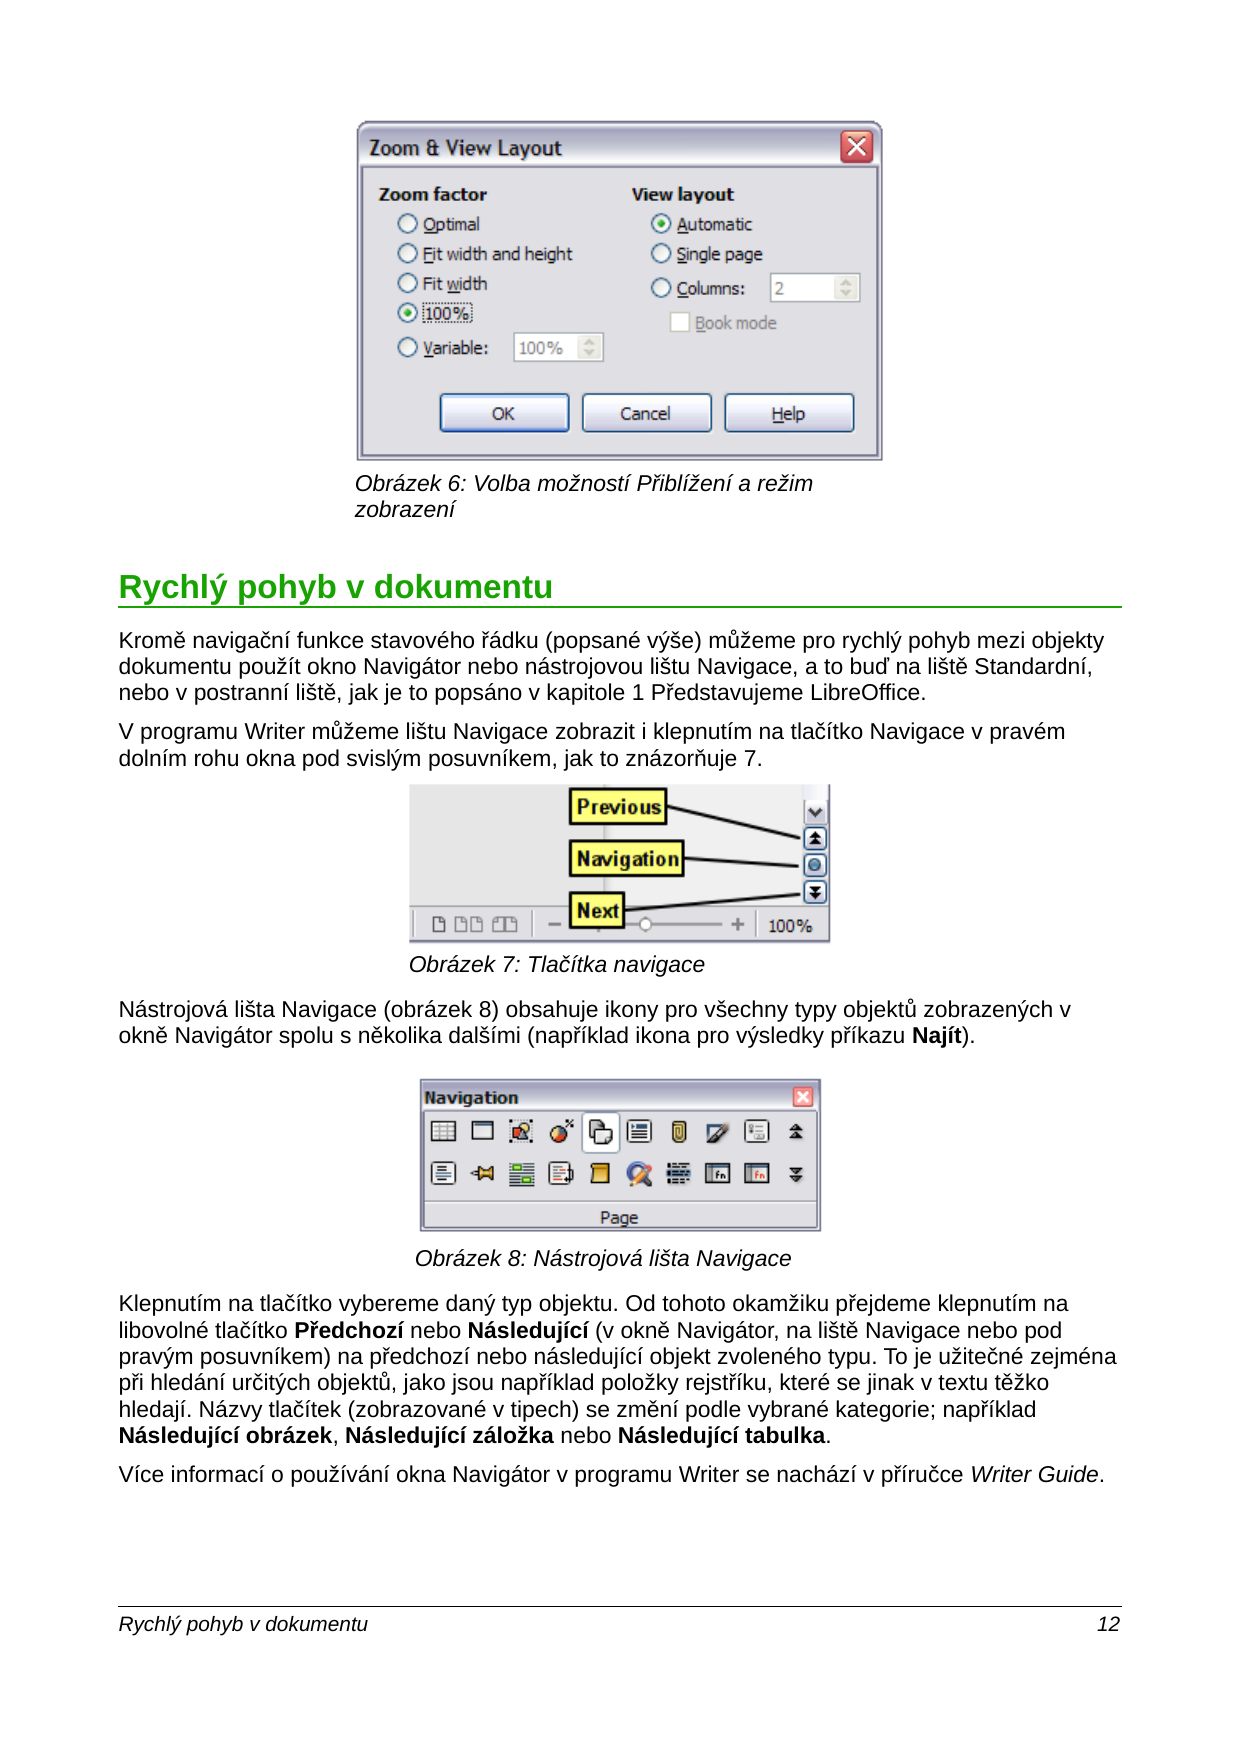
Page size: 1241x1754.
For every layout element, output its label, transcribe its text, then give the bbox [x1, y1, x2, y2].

text Obrázek 8 : Nástrojová lišta Navigace [414, 1244, 826, 1271]
picture [414, 1073, 826, 1238]
picture [354, 118, 886, 464]
text Kromě navigační funkce stavového řádku (popsané výše) můžeme pro rychlý pohyb mezi objekty dokumentu použít okno Navigátor nebo nástrojovou lištu Navigace, a to buď na liště Standardní, nebo v postranní liště, jak je to popsáno v kapitole 1 Představujeme LibreOffice. [118, 627, 1122, 706]
text Nástrojová lišta Navigace (obrázek 8) obsahuje ikony pro všechny typy objektů zobrazených v okně Navigátor spolu s několika dalšími (například ikona pro výsledky příkazu Najít). [118, 996, 1122, 1049]
text Obrázek 6 : Volba možností Přiblížení a režim zobrazení [354, 470, 886, 523]
picture [408, 783, 832, 945]
text Více informací o používání okna Navigátor v programu Writer se nachází v příručce Writer Guide. [118, 1461, 1122, 1487]
subtitle Rychlý pohyb v dokumentu [118, 567, 1122, 606]
text V programu Writer můžeme lištu Navigace zobrazit i klepnutím na tlačítko Navigace v pravém dolním rohu okna pod svislým posuvníkem, jak to znázorňuje obrázek 7. [118, 718, 1122, 771]
text Obrázek 7 : Tlačítka navigace [408, 951, 832, 977]
text Klepnutím na tlačítko vybereme daný typ objektu. Od tohoto okamžiku přejdeme klepnutím na libovolné tlačítko Předchozí nebo Následující (v okně Navigátor, na liště Navigace nebo pod pravým posuvníkem) na předchozí nebo následující objekt zvoleného typu. To je užitečné zejména při hledání určitých objektů, jako jsou například položky rejstříku, které se jinak v textu těžko hledají. Názvy tlačítek (zobrazované v tipech) se změní podle vybrané kategorie; například Následující obrázek, Následující záložka nebo Následující tabulka. [118, 1290, 1122, 1448]
